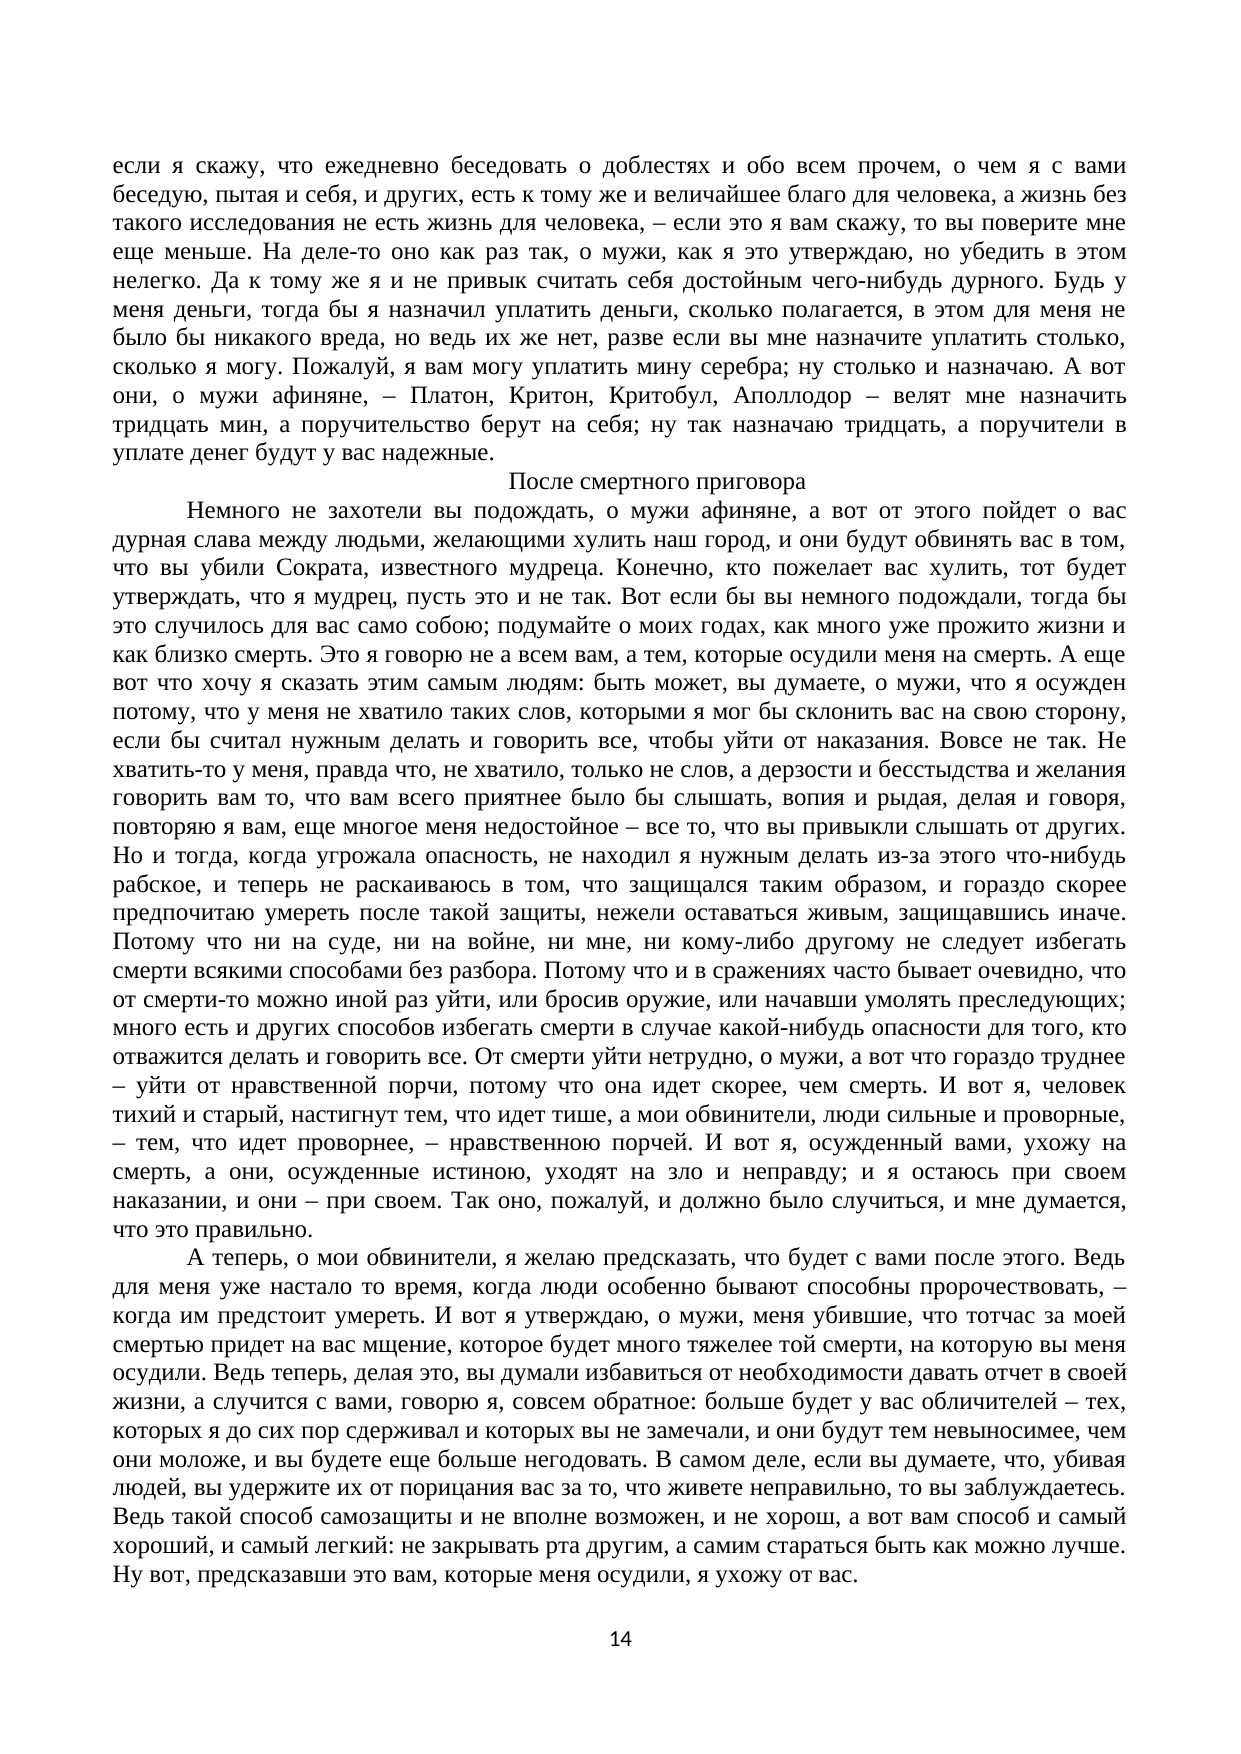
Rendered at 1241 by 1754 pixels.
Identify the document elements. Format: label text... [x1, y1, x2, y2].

text если я скажу, что ежедневно беседовать о доблестях и обо всем прочем, о чем я с вами беседую, пытая и себя, и других, есть к тому же и величайшее благо для человека, а жизнь без такого исследования не есть жизнь для человека, – если это я вам скажу, то вы поверите мне еще меньше. На деле-то оно как раз так, о мужи, как я это утверждаю, но убедить в этом нелегко. Да к тому же я и не привык считать себя достойным чего-нибудь дурного. Будь у меня деньги, тогда бы я назначил уплатить деньги, сколько полагается, в этом для меня не было бы никакого вреда, но ведь их же нет, разве если вы мне назначите уплатить столько, сколько я могу. Пожалуй, я вам могу уплатить мину серебра; ну столько и назначаю. А вот они, о мужи афиняне, – Платон, Критон, Критобул, Аполлодор – велят мне назначить тридцать мин, а поручительство берут на себя; ну так назначаю тридцать, а поручители в уплате денег будут у вас надежные. [112, 150, 1128, 466]
text А теперь, о мои обвинители, я желаю предсказать, что будет с вами после этого. Ведь для меня уже настало то время, когда люди особенно бывают способны пророчествовать, – когда им предстоит умереть. И вот я утверждаю, о мужи, меня убившие, что тотчас за моей смертью придет на вас мщение, которое будет много тяжелее той смерти, на которую вы меня осудили. Ведь теперь, делая это, вы думали избавиться от необходимости давать отчет в своей жизни, а случится с вами, говорю я, совсем обратное: больше будет у вас обличителей – тех, которых я до сих пор сдерживал и которых вы не замечали, и они будут тем невыносимее, чем они моложе, и вы будете еще больше негодовать. В самом деле, если вы думаете, что, убивая людей, вы удержите их от порицания вас за то, что живете неправильно, то вы заблуждаетесь. Ведь такой способ самозащиты и не вполне возможен, и не хорош, а вот вам способ и самый хороший, и самый легкий: не закрывать рта другим, а самим стараться быть как можно лучше. Ну вот, предсказавши это вам, которые меня осудили, я ухожу от вас. [112, 1242, 1128, 1587]
text Немного не захотели вы подождать, о мужи афиняне, а вот от этого пойдет о вас дурная слава между людьми, желающими хулить наш город, и они будут обвинять вас в том, что вы убили Сократа, известного мудреца. Конечно, кто пожелает вас хулить, тот будет утверждать, что я мудрец, пусть это и не так. Вот если бы вы немного подождали, тогда бы это случилось для вас само собою; подумайте о моих годах, как много уже прожито жизни и как близко смерть. Это я говорю не а всем вам, а тем, которые осудили меня на смерть. А еще вот что хочу я сказать этим самым людям: быть может, вы думаете, о мужи, что я осужден потому, что у меня не хватило таких слов, которыми я мог бы склонить вас на свою сторону, если бы считал нужным делать и говорить все, чтобы уйти от наказания. Вовсе не так. Не хватить-то у меня, правда что, не хватило, только не слов, а дерзости и бесстыдства и желания говорить вам то, что вам всего приятнее было бы слышать, вопия и рыдая, делая и говоря, повторяю я вам, еще многое меня недостойное – все то, что вы привыкли слышать от других. Но и тогда, когда угрожала опасность, не находил я нужным делать из-за этого что-нибудь рабское, и теперь не раскаиваюсь в том, что защищался таким образом, и гораздо скорее предпочитаю умереть после такой защиты, нежели оставаться живым, защищавшись иначе. Потому что ни на суде, ни на войне, ни мне, ни кому-либо другому не следует избегать смерти всякими способами без разбора. Потому что и в сражениях часто бывает очевидно, что от смерти-то можно иной раз уйти, или бросив оружие, или начавши умолять преследующих; много есть и других способов избегать смерти в случае какой-нибудь опасности для того, кто отважится делать и говорить все. От смерти уйти нетрудно, о мужи, а вот что гораздо труднее – уйти от нравственной порчи, потому что она идет скорее, чем смерть. И вот я, человек тихий и старый, настигнут тем, что идет тише, а мои обвинители, люди сильные и проворные, – тем, что идет проворнее, – нравственною порчей. И вот я, осужденный вами, ухожу на смерть, а они, осужденные истиною, уходят на зло и неправду; и я остаюсь при своем наказании, и они – при своем. Так оно, пожалуй, и должно было случиться, и мне думается, что это правильно. [112, 495, 1128, 1242]
text После смертного приговора [112, 466, 1128, 495]
